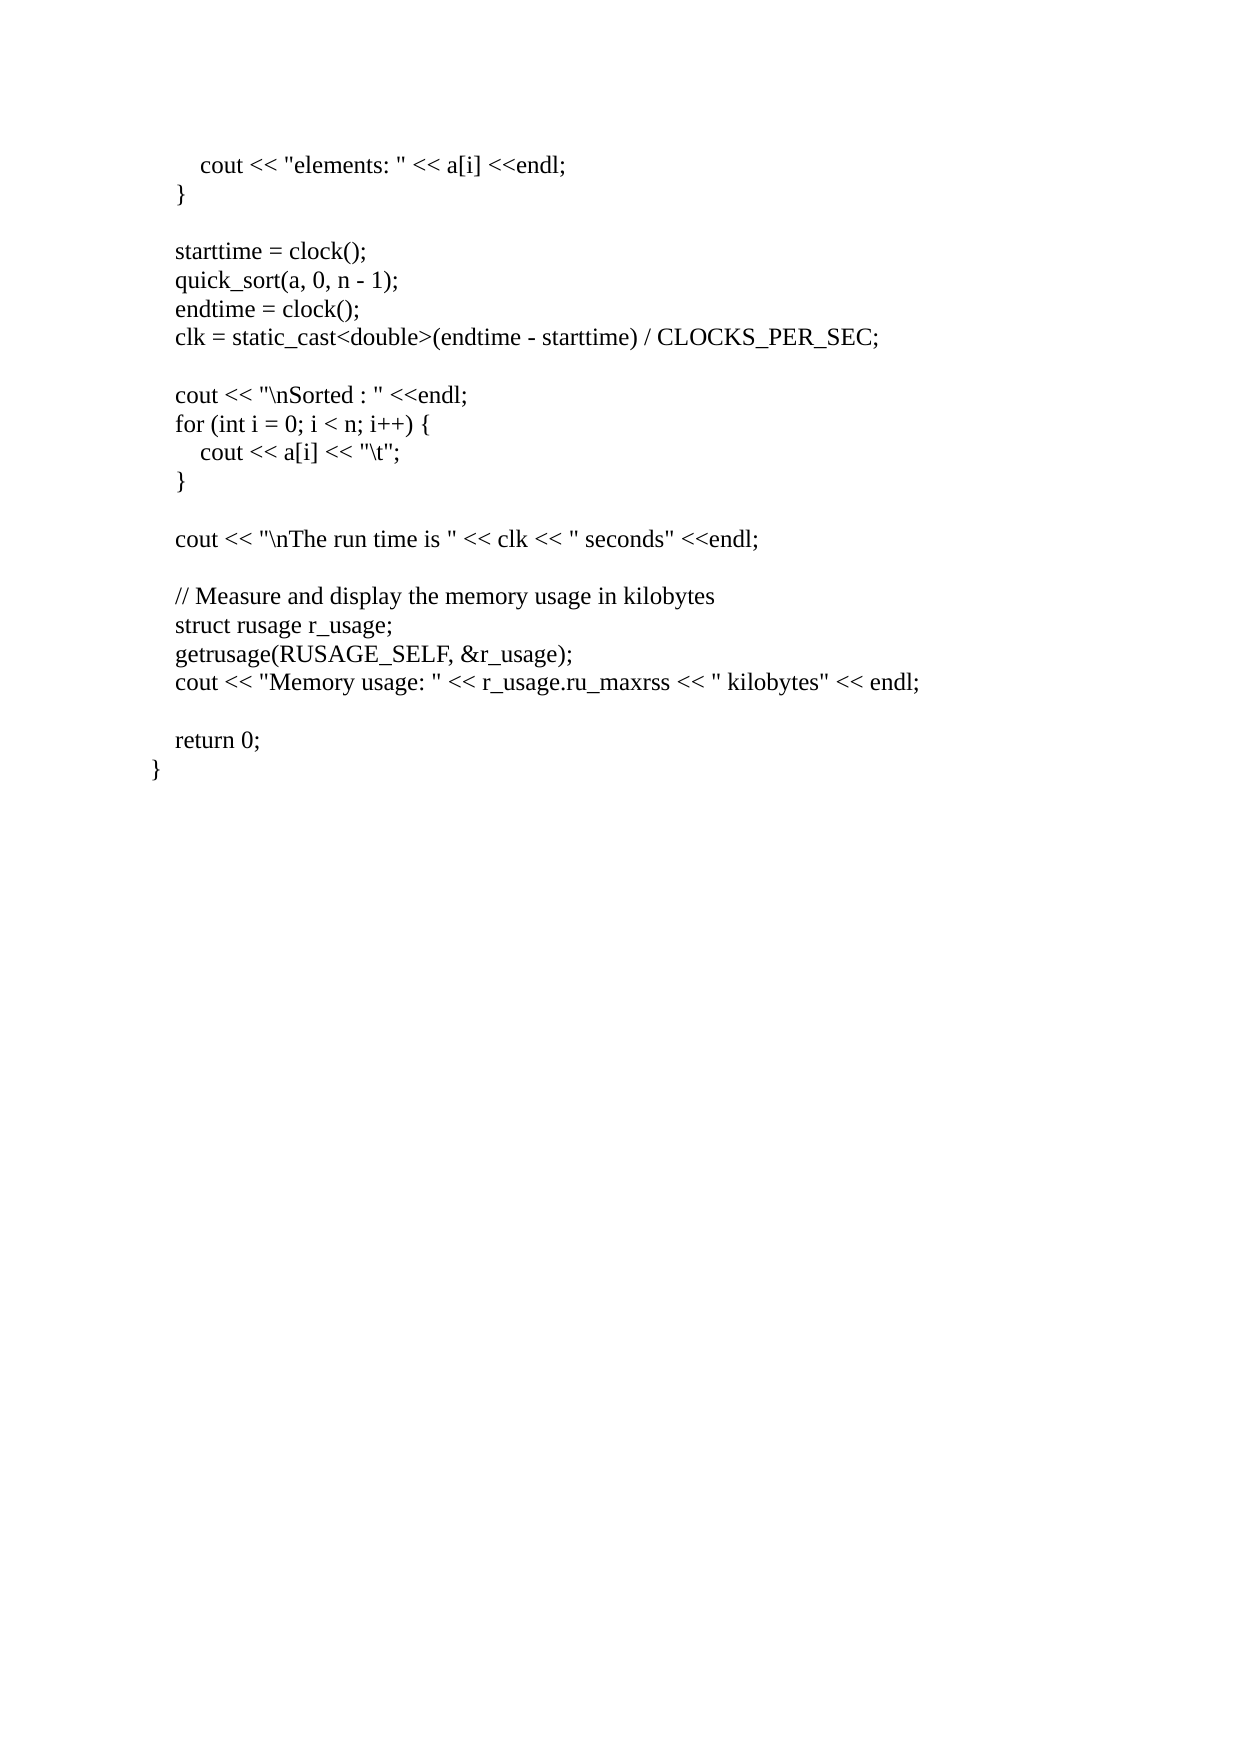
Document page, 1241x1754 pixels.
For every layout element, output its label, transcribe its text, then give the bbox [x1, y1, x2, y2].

text // Measure and display the memory usage in kilobytes [150, 581, 1090, 610]
text cout << "Memory usage: " << r_usage.ru_maxrss << " kilobytes" << endl; [150, 667, 1090, 696]
text getrusage(RUSAGE_SELF, &r_usage); [150, 639, 1090, 667]
text return 0; [150, 725, 1090, 754]
text quick_sort(a, 0, n - 1); [150, 265, 1090, 294]
text struct rusage r_usage; [150, 610, 1090, 639]
text starttime = clock(); [150, 236, 1090, 265]
text cout << "\nThe run time is " << clk << " seconds" <<endl; [150, 524, 1090, 552]
text } [150, 466, 1090, 495]
text clk = static_cast<double>(endtime - starttime) / CLOCKS_PER_SEC; [150, 322, 1090, 351]
text cout << a[i] << "\t"; [150, 437, 1090, 466]
text cout << "\nSorted : " <<endl; [150, 380, 1090, 409]
text } [150, 179, 1090, 207]
text } [150, 754, 1090, 782]
text endtime = clock(); [150, 294, 1090, 322]
text for (int i = 0; i < n; i++) { [150, 409, 1090, 437]
text cout << "elements: " << a[i] <<endl; [150, 150, 1090, 179]
